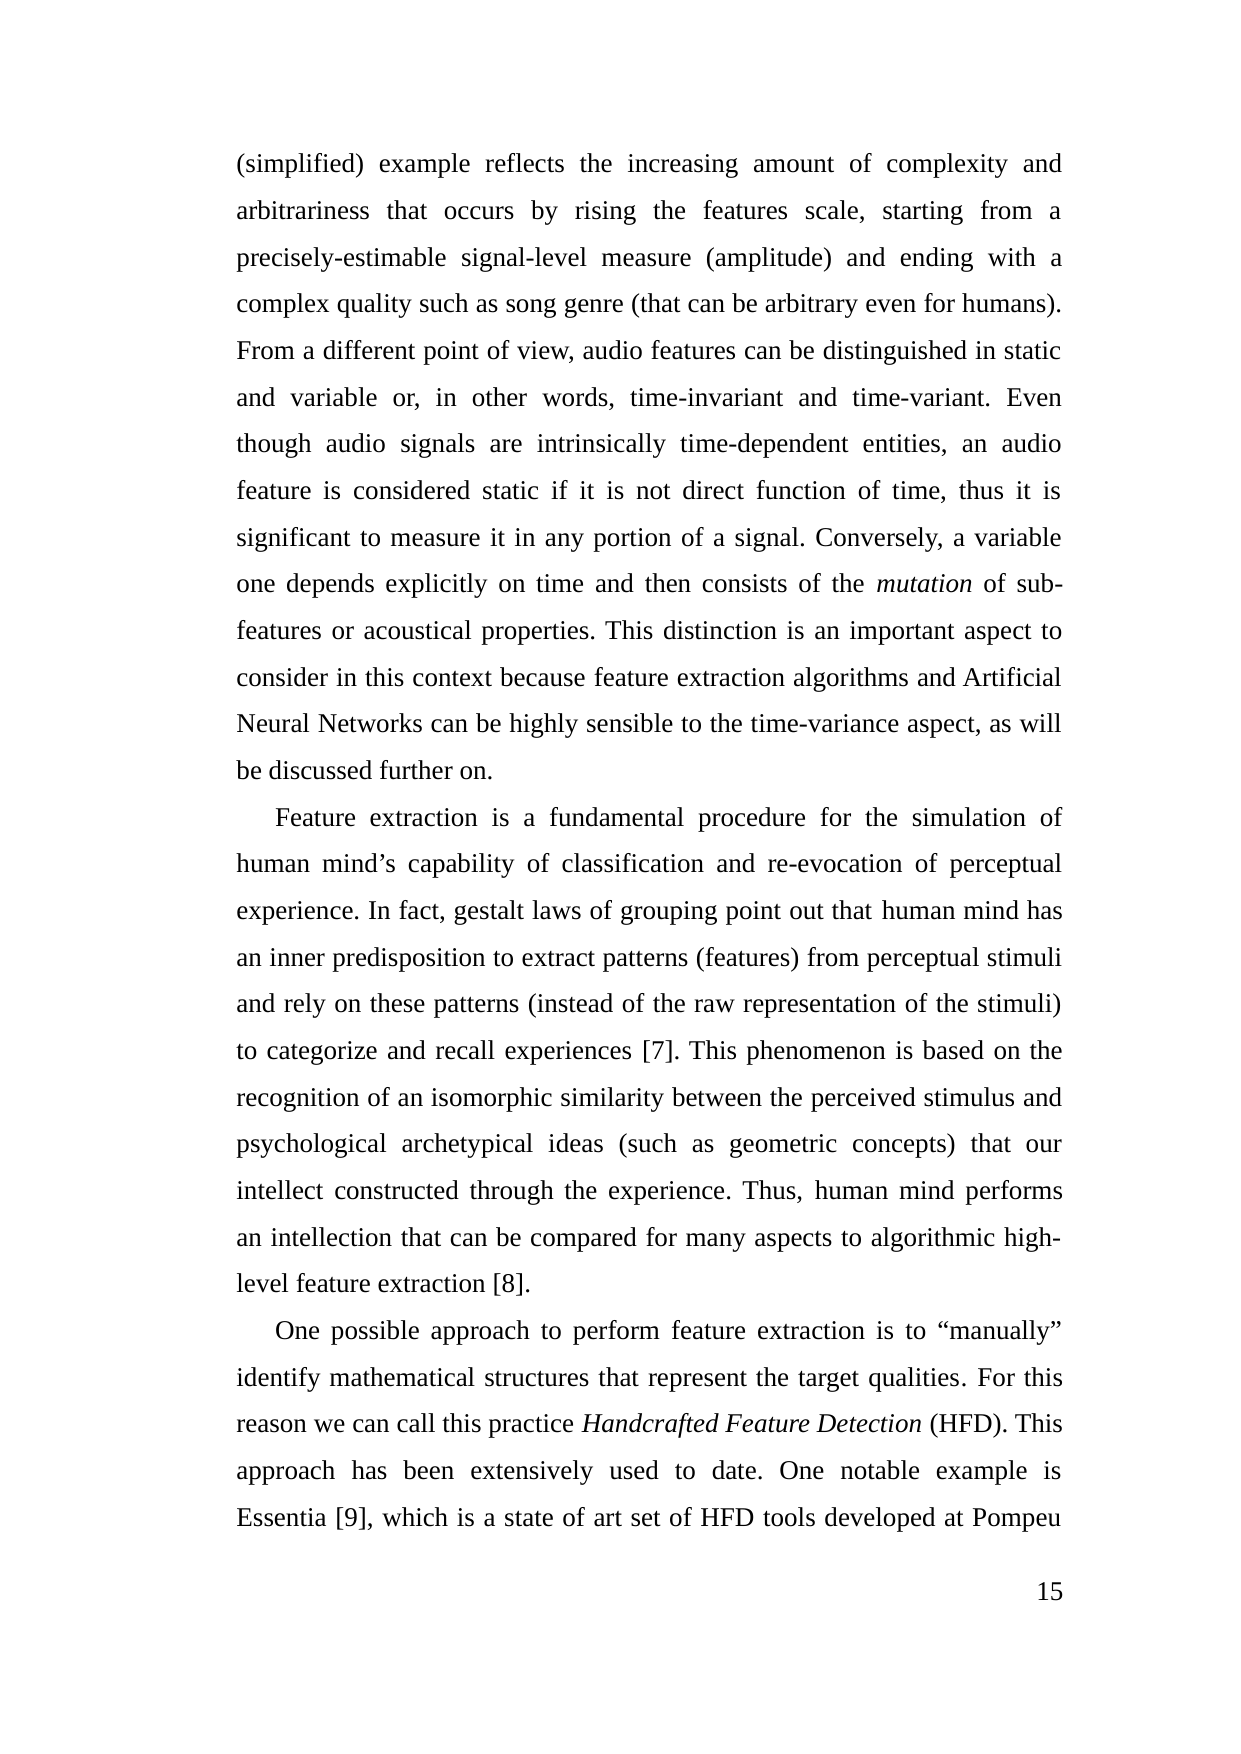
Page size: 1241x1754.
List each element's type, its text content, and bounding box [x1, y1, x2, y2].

text (simplified) example reflects the increasing amount of complexity and arbitrariness that occurs by rising the features scale, starting from a precisely-estimable signal-level measure (amplitude) and ending with a complex quality such as song genre (that can be arbitrary even for humans). From a different point of view, audio features can be distinguished in static and variable or, in other words, time-invariant and time-variant. Even though audio signals are intrinsically time-dependent entities, an audio feature is considered static if it is not direct function of time, thus it is significant to measure it in any portion of a signal. Conversely, a variable one depends explicitly on time and then consists of the mutation of sub-features or acoustical properties. This distinction is an important aspect to consider in this context because feature extraction algorithms and Artificial Neural Networks can be highly sensible to the time-variance aspect, as will be discussed further on. [236, 148, 1063, 785]
text One possible approach to perform feature extraction is to “manually” identify mathematical structures that represent the target qualities. For this reason we can call this practice Handcrafted Feature Detection (HFD). This approach has been extensively used to date. One notable example is Essentia [9], which is a state of art set of HFD tools developed at Pompeu [236, 1314, 1063, 1532]
text Feature extraction is a fundamental procedure for the simulation of human mind’s capability of classification and re-evocation of perceptual experience. In fact, gestalt laws of grouping point out that human mind has an inner predisposition to extract patterns (features) from perceptual stimuli and rely on these patterns (instead of the raw representation of the stimuli) to categorize and recall experiences [7]. This phenomenon is based on the recognition of an isomorphic similarity between the perceived stimulus and psychological archetypical ideas (such as geometric concepts) that our intellect constructed through the experience. Thus, human mind performs an intellection that can be compared for many aspects to algorithmic high-level feature extraction [8]. [236, 801, 1063, 1299]
